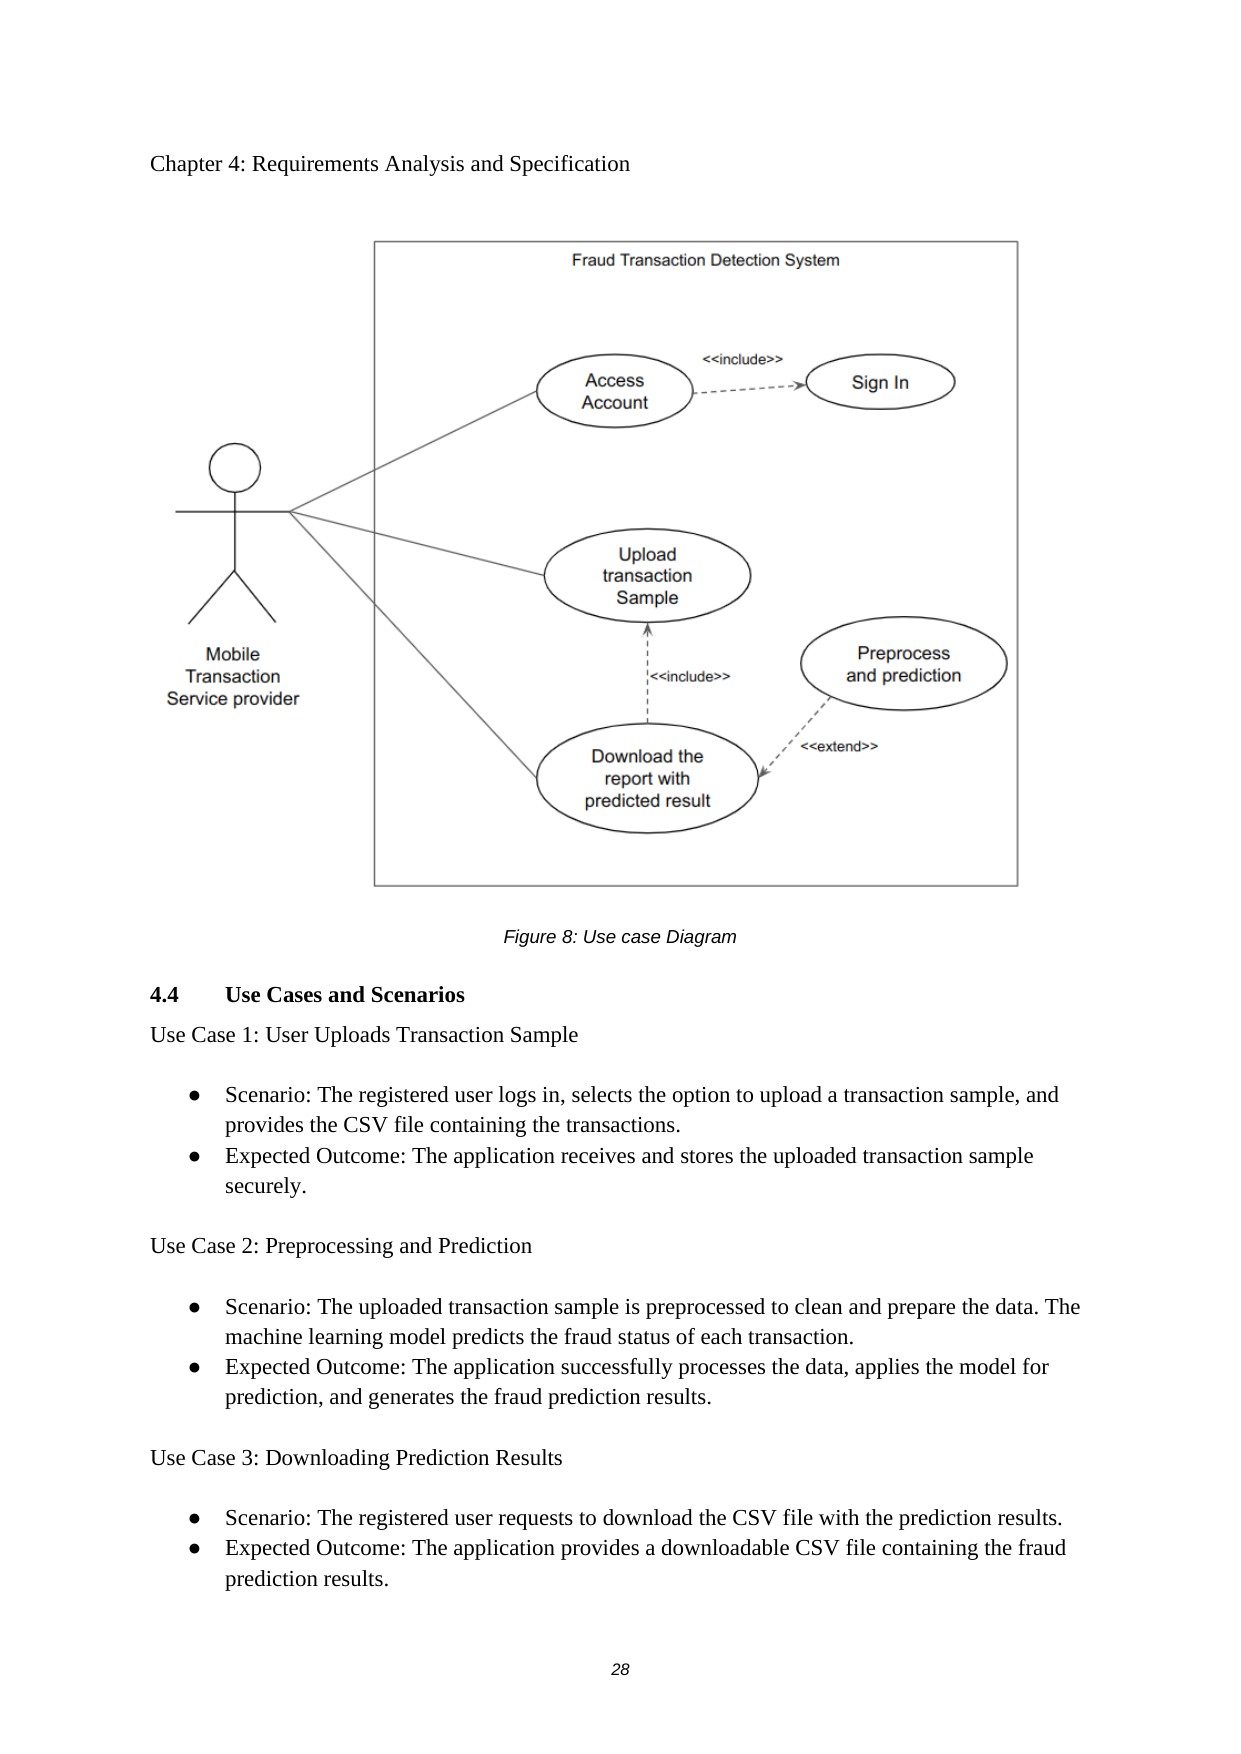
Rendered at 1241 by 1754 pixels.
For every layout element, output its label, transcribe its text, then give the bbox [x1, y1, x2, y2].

subtitle Use Cases and Scenarios [150, 981, 1091, 1008]
text Use Case 1: User Uploads Transaction Sample [150, 1021, 1091, 1047]
list Expected Outcome: The application provides a downloadable CSV file containing the fraud prediction results. [187, 1534, 1091, 1591]
text Use Case 3: Downloading Prediction Results [150, 1444, 1091, 1470]
list Scenario: The registered user logs in, selects the option to upload a transaction sample, and provides the CSV file containing the transactions. [187, 1081, 1091, 1138]
text Use Case 2: Preprocessing and Prediction [150, 1232, 1091, 1259]
list Scenario: The uploaded transaction sample is preprocessed to clean and prepare the data. The machine learning model predicts the fraud status of each transaction. [187, 1293, 1091, 1349]
text Figure 8: Use case Diagram [150, 910, 1090, 947]
list Expected Outcome: The application successfully processes the data, applies the model for prediction, and generates the fraud prediction results. [187, 1353, 1091, 1410]
list Expected Outcome: The application receives and stores the uploaded transaction sample securely. [187, 1142, 1091, 1198]
picture [150, 218, 1091, 910]
list Scenario: The registered user requests to download the CSV file with the prediction results. [187, 1504, 1091, 1531]
